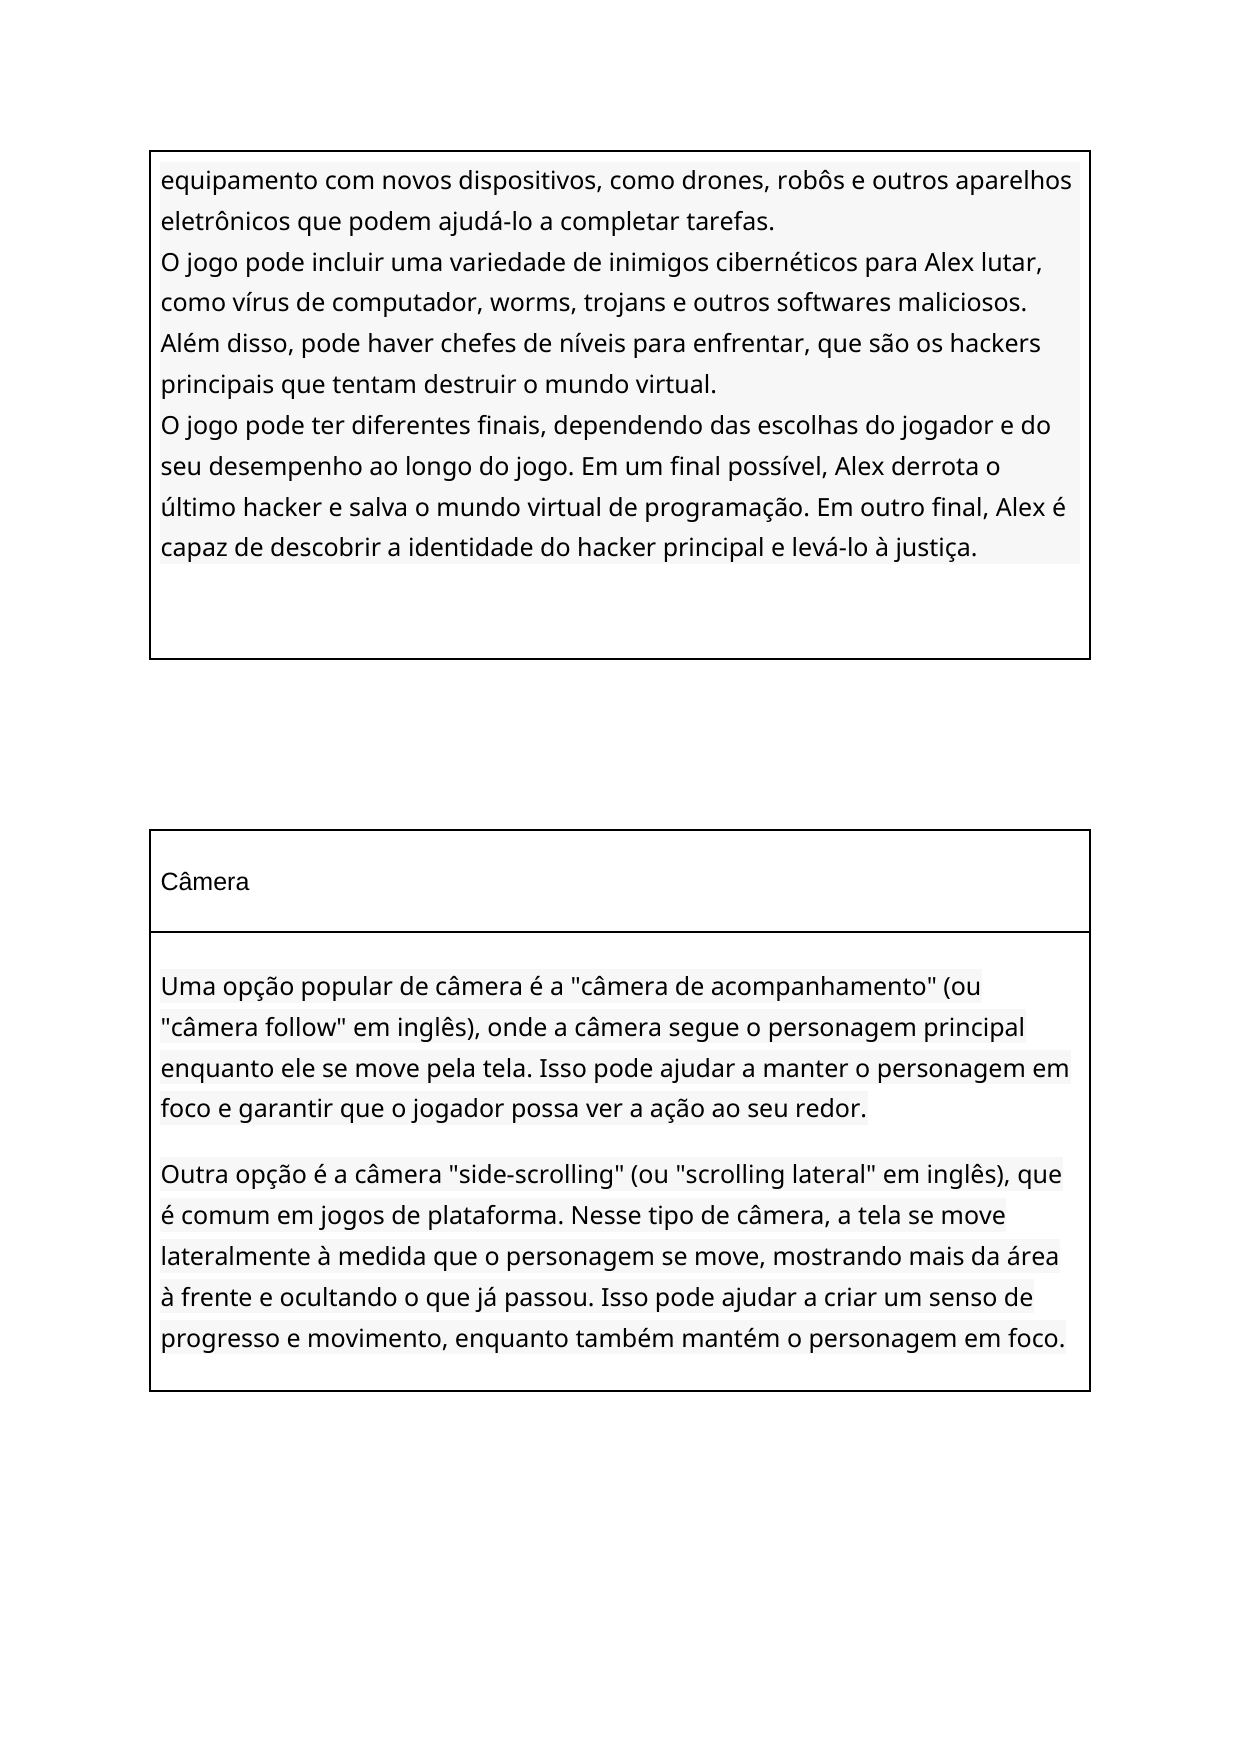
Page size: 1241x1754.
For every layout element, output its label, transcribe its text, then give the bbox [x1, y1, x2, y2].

table_cell Uma opção popular de câmera é a "câmera de acompanhamento" (ou "câmera follow" em inglês), onde a câmera segue o personagem principal enquanto ele se move pela tela. Isso pode ajudar a manter o personagem em foco e garantir que o jogador possa ver a ação ao seu redor. Outra opção é a câmera "side-scrolling" (ou "scrolling lateral" em inglês), que é comum em jogos de plataforma. Nesse tipo de câmera, a tela se move lateralmente à medida que o personagem se move, mostrando mais da área à frente e ocultando o que já passou. Isso pode ajudar a criar um senso de progresso e movimento, enquanto também mantém o personagem em foco. [151, 933, 1089, 1390]
table_cell equipamento com novos dispositivos, como drones, robôs e outros aparelhos eletrônicos que podem ajudá-lo a completar tarefas. O jogo pode incluir uma variedade de inimigos cibernéticos para Alex lutar, como vírus de computador, worms, trojans e outros softwares maliciosos. Além disso, pode haver chefes de níveis para enfrentar, que são os hackers principais que tentam destruir o mundo virtual. O jogo pode ter diferentes finais, dependendo das escolhas do jogador e do seu desempenho ao longo do jogo. Em um final possível, Alex derrota o último hacker e salva o mundo virtual de programação. Em outro final, Alex é capaz de descobrir a identidade do hacker principal e levá-lo à justiça. [151, 152, 1089, 658]
table_header Câmera [151, 831, 1089, 931]
